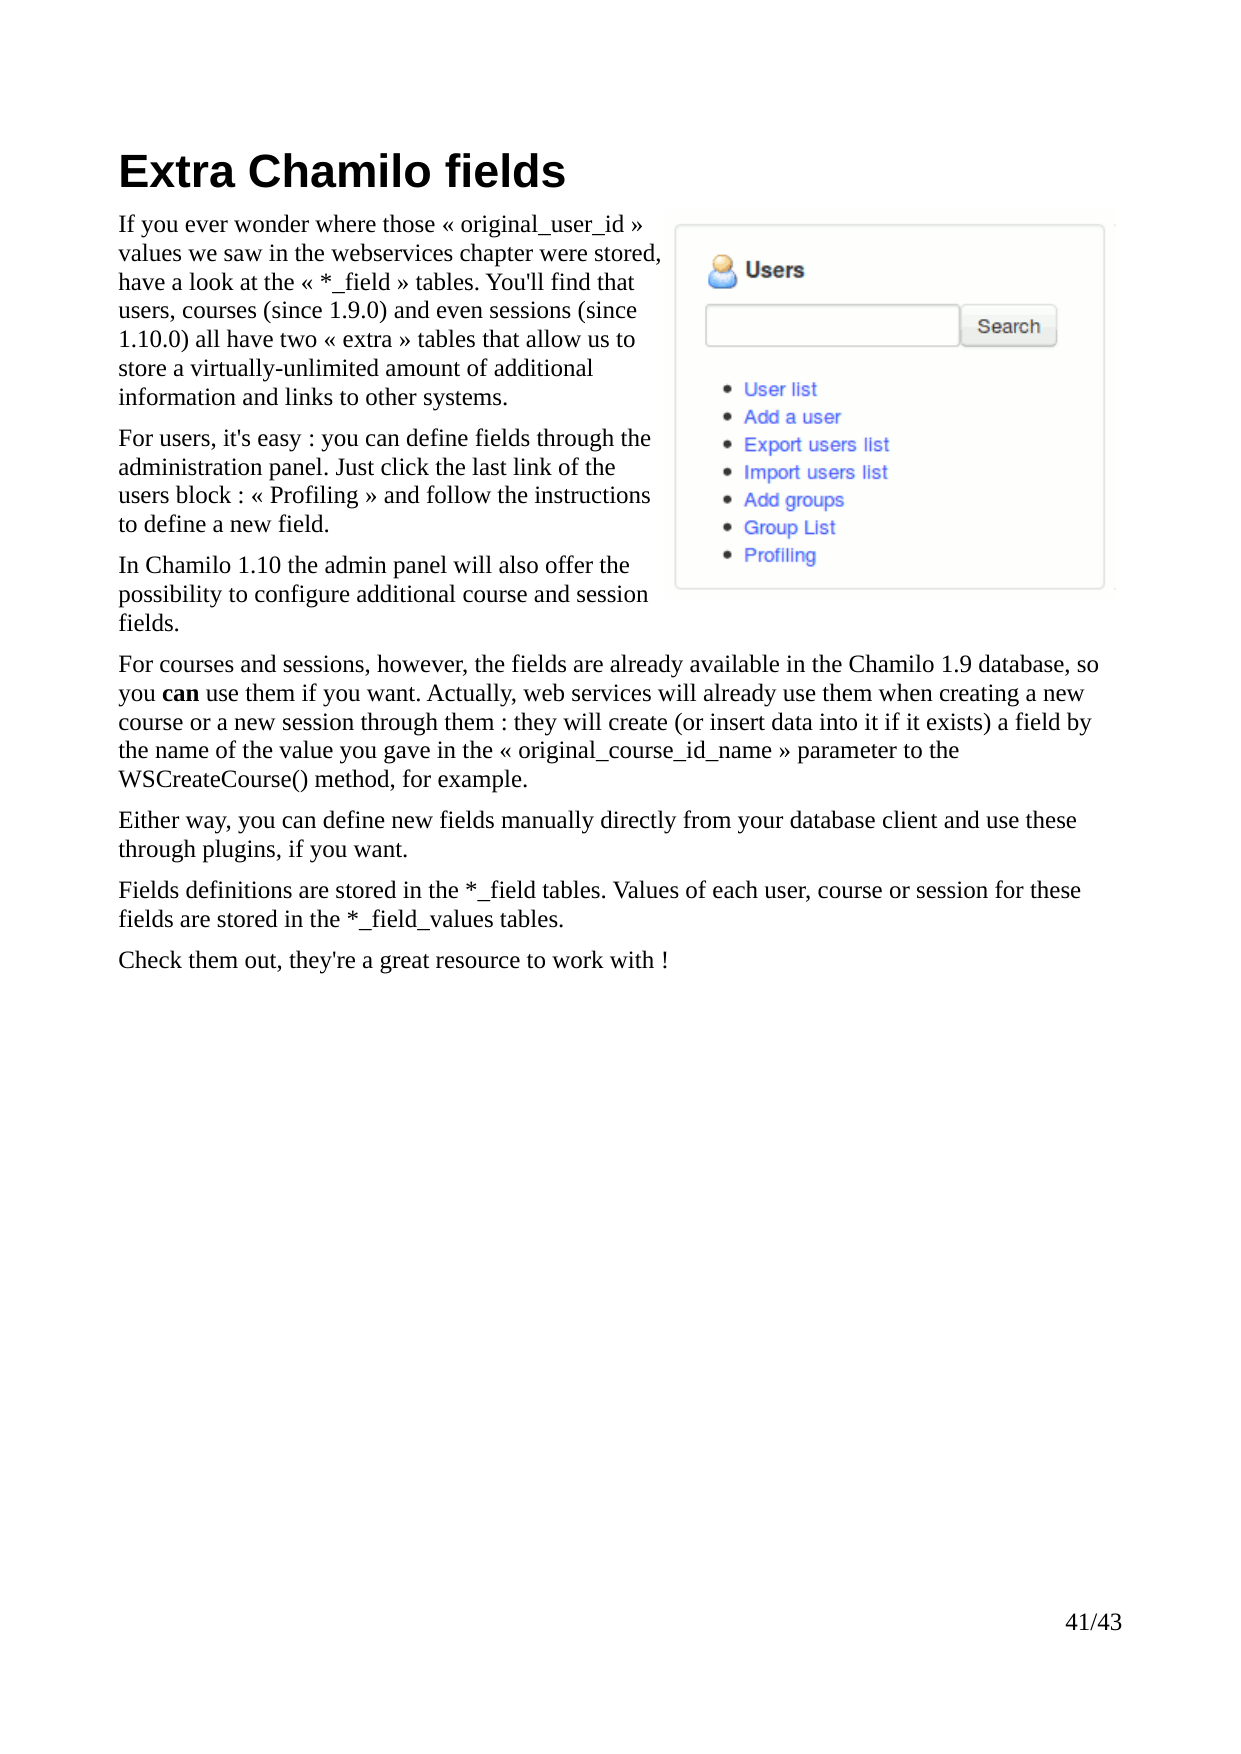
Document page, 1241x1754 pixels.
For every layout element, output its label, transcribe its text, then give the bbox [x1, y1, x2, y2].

text If you ever wonder where those « original_user_id » values we saw in the webservices chapter were stored, have a look at the « *_field » tables. You'll find that users, courses (since 1.9.0) and even sessions (since 1.10.0) all have two « extra » tables that allow us to store a virtually-unlimited amount of additional information and links to other systems. [118, 209, 664, 411]
text Either way, you can define new fields manually directly from your database client and use these through plugins, if you want. [118, 806, 1122, 863]
text For users, it's easy : you can define fields through the administration panel. Just click the last link of the users block : « Profiling » and follow the instructions to define a new field. [118, 423, 664, 538]
picture [664, 209, 1116, 599]
text In Chamilo 1.10 the admin panel will also offer the possibility to configure additional course and session fields. [118, 551, 1122, 637]
text Check them out, they're a great resource to work with ! [118, 946, 1122, 974]
subtitle Extra Chamilo fields [118, 143, 1122, 197]
text For courses and sessions, however, the fields are already available in the Chamilo 1.9 database, so you can use them if you want. Actually, web services will already use them when creating a new course or a new session through them : they will create (or insert data into it if it exists) a field by the name of the value you gave in the « original_course_id_name » parameter to the WSCreateCourse() method, for example. [118, 649, 1122, 793]
text Fields definitions are stored in the *_field tables. Values of each user, course or session for these fields are stored in the *_field_values tables. [118, 876, 1122, 933]
